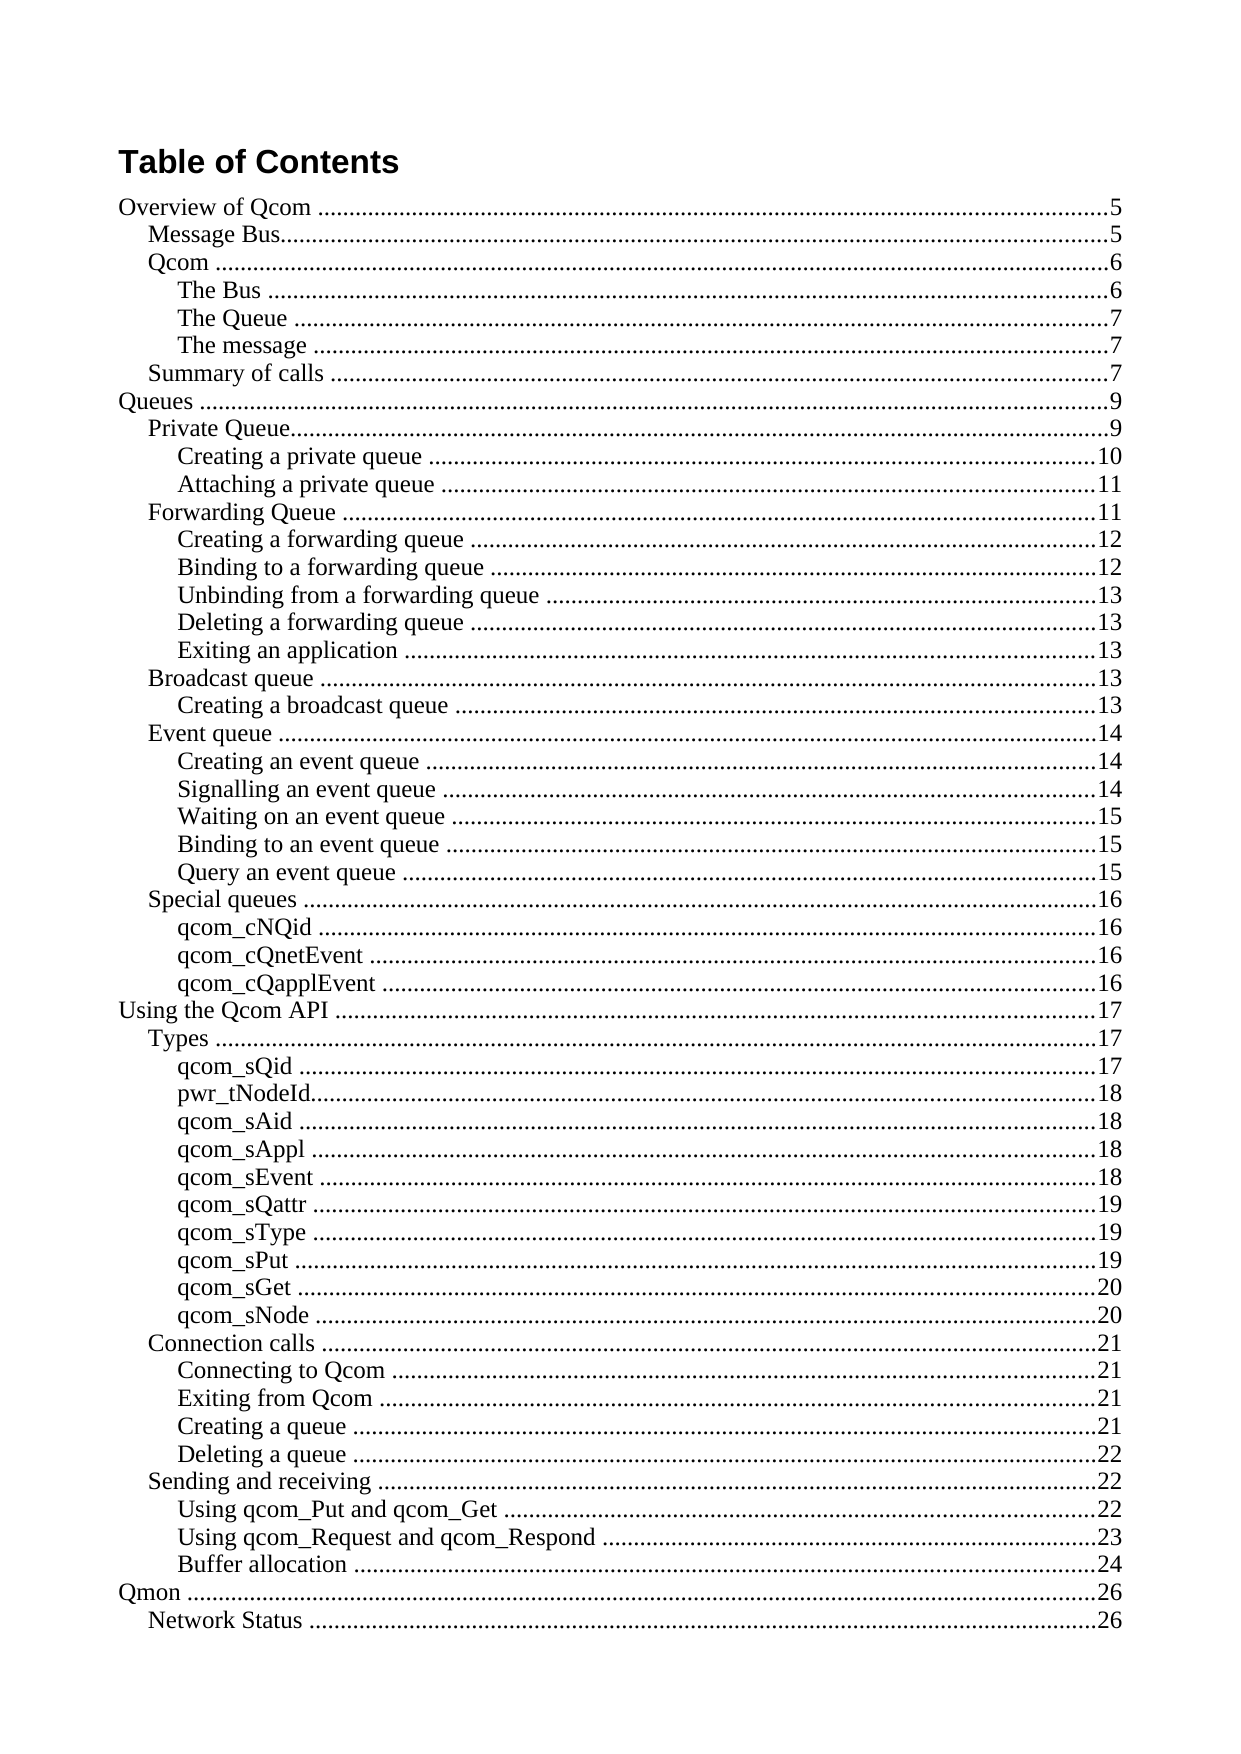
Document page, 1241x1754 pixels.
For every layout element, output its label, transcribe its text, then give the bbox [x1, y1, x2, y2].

text Types 17 [148, 1024, 1122, 1052]
text Exiting an application 13 [177, 636, 1122, 664]
text The Bus 6 [177, 276, 1122, 304]
text Connecting to Qcom 21 [177, 1357, 1122, 1384]
text Message Bus 5 [148, 221, 1122, 248]
text Signalling an event queue 14 [177, 775, 1122, 802]
text Waiting on an event queue 15 [177, 802, 1122, 830]
text Event queue 14 [148, 719, 1122, 747]
text Sending and receiving 22 [148, 1467, 1122, 1495]
text Overview of Qcom 5 [118, 193, 1122, 221]
text Using qcom_Put and qcom_Get 22 [177, 1495, 1122, 1523]
text Exiting from Qcom 21 [177, 1384, 1122, 1412]
text Attaching a private queue 11 [177, 470, 1122, 498]
text qcom_sQattr 19 [177, 1190, 1122, 1218]
text Buffer allocation 24 [177, 1551, 1122, 1578]
text Qmon 26 [118, 1578, 1122, 1606]
text qcom_sPut 19 [177, 1246, 1122, 1273]
text Query an event queue 15 [177, 858, 1122, 886]
text Creating an event queue 14 [177, 747, 1122, 775]
text Special queues 16 [148, 886, 1122, 913]
text Deleting a queue 22 [177, 1440, 1122, 1467]
text Deleting a forwarding queue 13 [177, 608, 1122, 636]
text Creating a queue 21 [177, 1412, 1122, 1440]
text qcom_sNode 20 [177, 1301, 1122, 1329]
text Broadcast queue 13 [148, 664, 1122, 692]
text Qcom 6 [148, 248, 1122, 276]
text qcom_sAppl 18 [177, 1135, 1122, 1163]
text Binding to an event queue 15 [177, 830, 1122, 858]
text qcom_sAid 18 [177, 1107, 1122, 1135]
text Unbinding from a forwarding queue 13 [177, 581, 1122, 608]
text Summary of calls 7 [148, 359, 1122, 387]
text qcom_cQapplEvent 16 [177, 969, 1122, 996]
text Private Queue 9 [148, 414, 1122, 442]
text Creating a private queue 10 [177, 442, 1122, 470]
text qcom_sEvent 18 [177, 1163, 1122, 1190]
text Binding to a forwarding queue 12 [177, 553, 1122, 581]
text pwr_tNodeId 18 [177, 1079, 1122, 1107]
text qcom_sGet 20 [177, 1273, 1122, 1301]
subtitle Table of Contents [118, 143, 1122, 180]
text Forwarding Queue 11 [148, 498, 1122, 525]
text qcom_cQnetEvent 16 [177, 941, 1122, 969]
text Creating a forwarding queue 12 [177, 525, 1122, 553]
text Network Status 26 [148, 1606, 1122, 1634]
text qcom_sType 19 [177, 1218, 1122, 1246]
text The message 7 [177, 331, 1122, 359]
text Creating a broadcast queue 13 [177, 692, 1122, 719]
text qcom_cNQid 16 [177, 913, 1122, 941]
text The Queue 7 [177, 304, 1122, 331]
text Using the Qcom API 17 [118, 996, 1122, 1024]
text qcom_sQid 17 [177, 1052, 1122, 1079]
text Using qcom_Request and qcom_Respond 23 [177, 1523, 1122, 1551]
text Connection calls 21 [148, 1329, 1122, 1357]
text Queues 9 [118, 387, 1122, 414]
